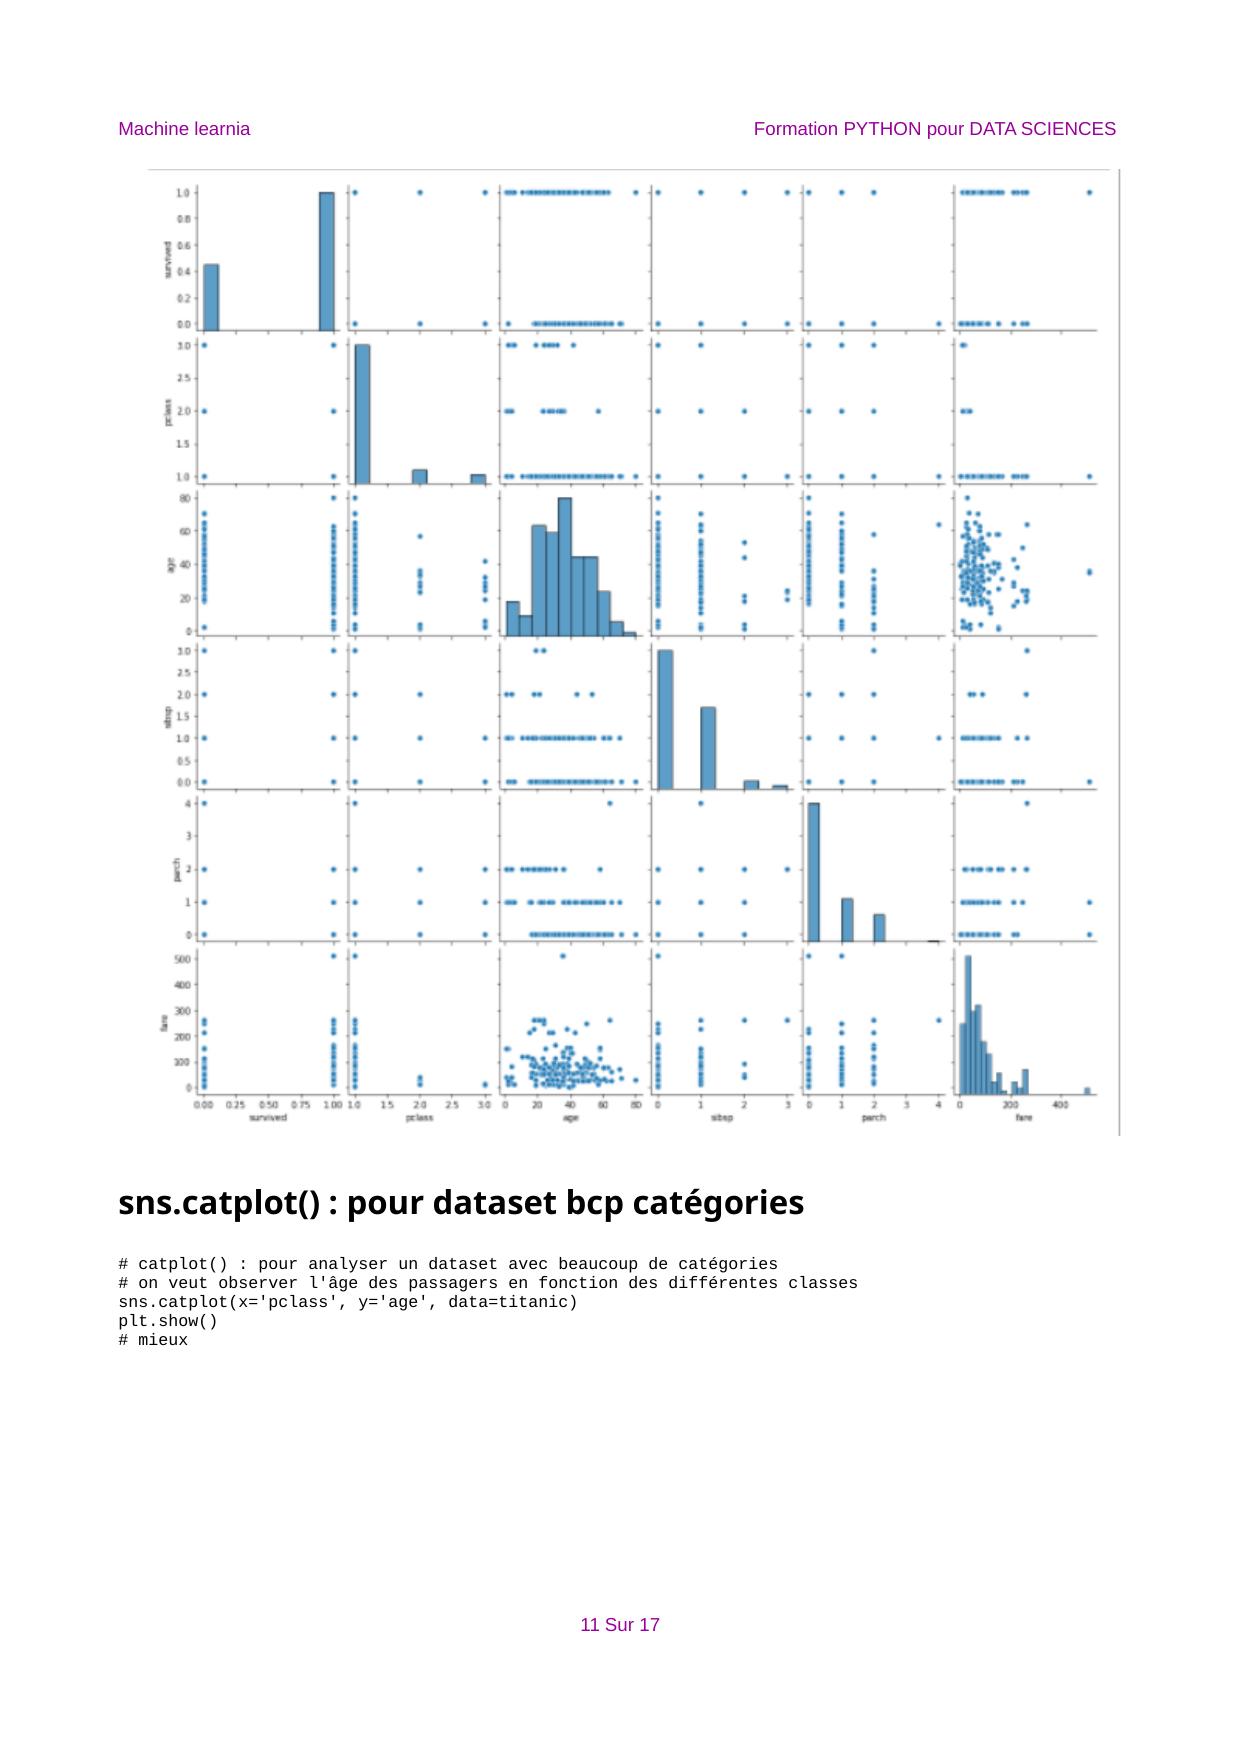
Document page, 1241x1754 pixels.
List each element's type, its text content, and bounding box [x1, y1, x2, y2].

picture [118, 169, 1122, 1136]
subtitle sns.catplot() : pour dataset bcp catégories [118, 1180, 1122, 1224]
text # mieux [118, 1331, 1122, 1350]
text # catplot() : pour analyser un dataset avec beaucoup de catégories [118, 1256, 1122, 1274]
text sns.catplot(x='pclass', y='age', data=titanic) [118, 1293, 1122, 1312]
text # on veut observer l'âge des passagers en fonction des différentes classes [118, 1274, 1122, 1293]
text plt.show() [118, 1312, 1122, 1331]
